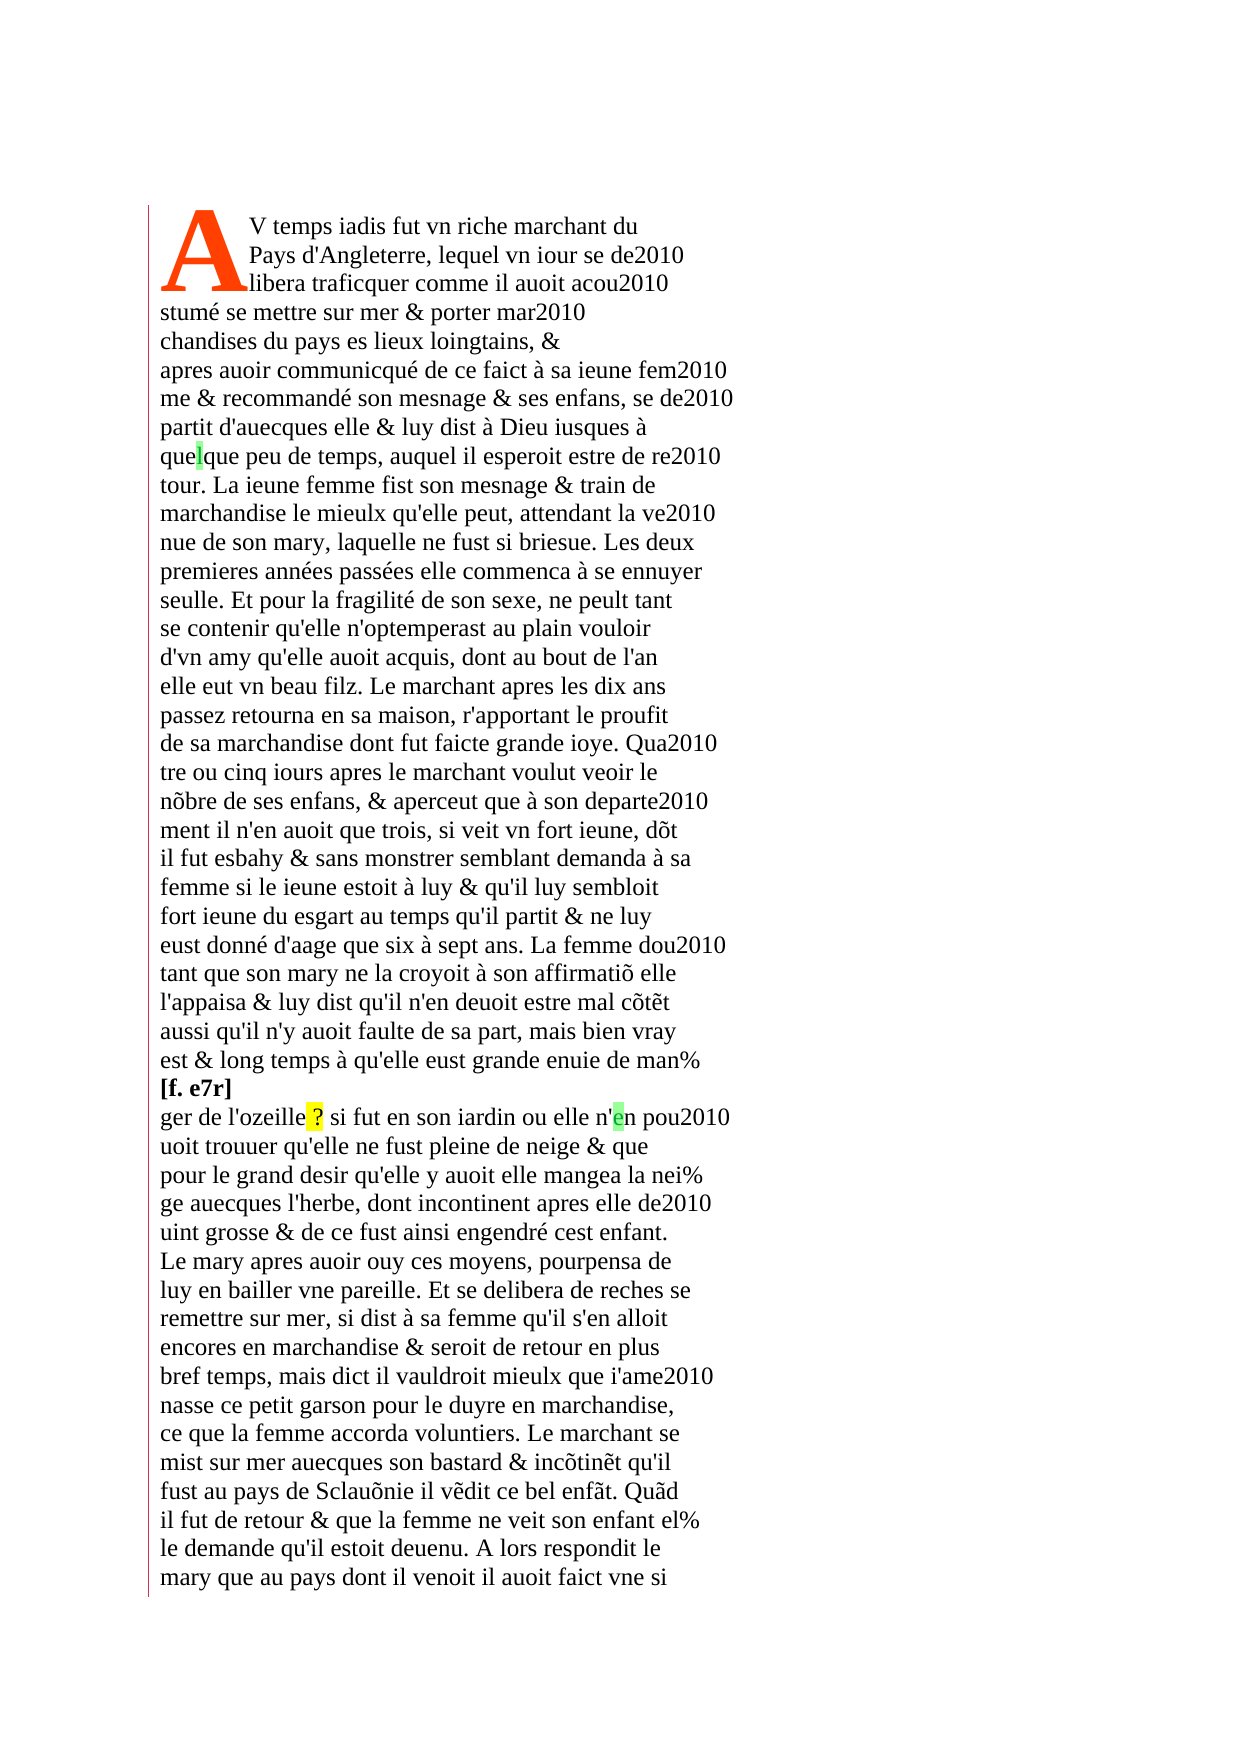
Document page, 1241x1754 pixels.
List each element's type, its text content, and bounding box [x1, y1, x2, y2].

text AV temps iadis fut vn riche marchant du Pays d'Angleterre, lequel vn iour se de2010 libera traficquer comme il auoit acou2010 stumé se mettre sur mer & porter mar2010 chandises du pays es lieux loingtains, & apres auoir communicqué de ce faict à sa ieune fem2010 me & recommandé son mesnage & ses enfans, se de2010 partit d'auecques elle & luy dist à Dieu iusques à quelque peu de temps, auquel il esperoit estre de re2010 tour. La ieune femme fist son mesnage & train de marchandise le mieulx qu'elle peut, attendant la ve2010 nue de son mary, laquelle ne fust si briesue. Les deux premieres années passées elle commenca à se ennuyer seulle. Et pour la fragilité de son sexe, ne peult tant se contenir qu'elle n'optemperast au plain vouloir d'vn amy qu'elle auoit acquis, dont au bout de l'an elle eut vn beau filz. Le marchant apres les dix ans passez retourna en sa maison, r'apportant le proufit de sa marchandise dont fut faicte grande ioye. Qua2010 tre ou cinq iours apres le marchant voulut veoir le nõbre de ses enfans, & aperceut que à son departe2010 ment il n'en auoit que trois, si veit vn fort ieune, dõt il fut esbahy & sans monstrer semblant demanda à sa femme si le ieune estoit à luy & qu'il luy sembloit fort ieune du esgart au temps qu'il partit & ne luy eust donné d'aage que six à sept ans. La femme dou2010 tant que son mary ne la croyoit à son affirmatiõ elle l'appaisa & luy dist qu'il n'en deuoit estre mal cõtẽt aussi qu'il n'y auoit faulte de sa part, mais bien vray est & long temps à qu'elle eust grande enuie de man% [f. e7r] ger de l'ozeille ? si fut en son iardin ou elle n'en pou2010 uoit trouuer qu'elle ne fust pleine de neige & que pour le grand desir qu'elle y auoit elle mangea la nei% ge auecques l'herbe, dont incontinent apres elle de2010 uint grosse & de ce fust ainsi engendré cest enfant. [149, 205, 1093, 1246]
text Le mary apres auoir ouy ces moyens, pourpensa de luy en bailler vne pareille. Et se delibera de reches se remettre sur mer, si dist à sa femme qu'il s'en alloit encores en marchandise & seroit de retour en plus bref temps, mais dict il vauldroit mieulx que i'ame2010 nasse ce petit garson pour le duyre en marchandise, ce que la femme accorda voluntiers. Le marchant se mist sur mer auecques son bastard & incõtinẽt qu'il fust au pays de Sclauõnie il vẽdit ce bel enfãt. Quãd il fut de retour & que la femme ne veit son enfant el% le demande qu'il estoit deuenu. A lors respondit le mary que au pays dont il venoit il auoit faict vne si [149, 1246, 1093, 1597]
